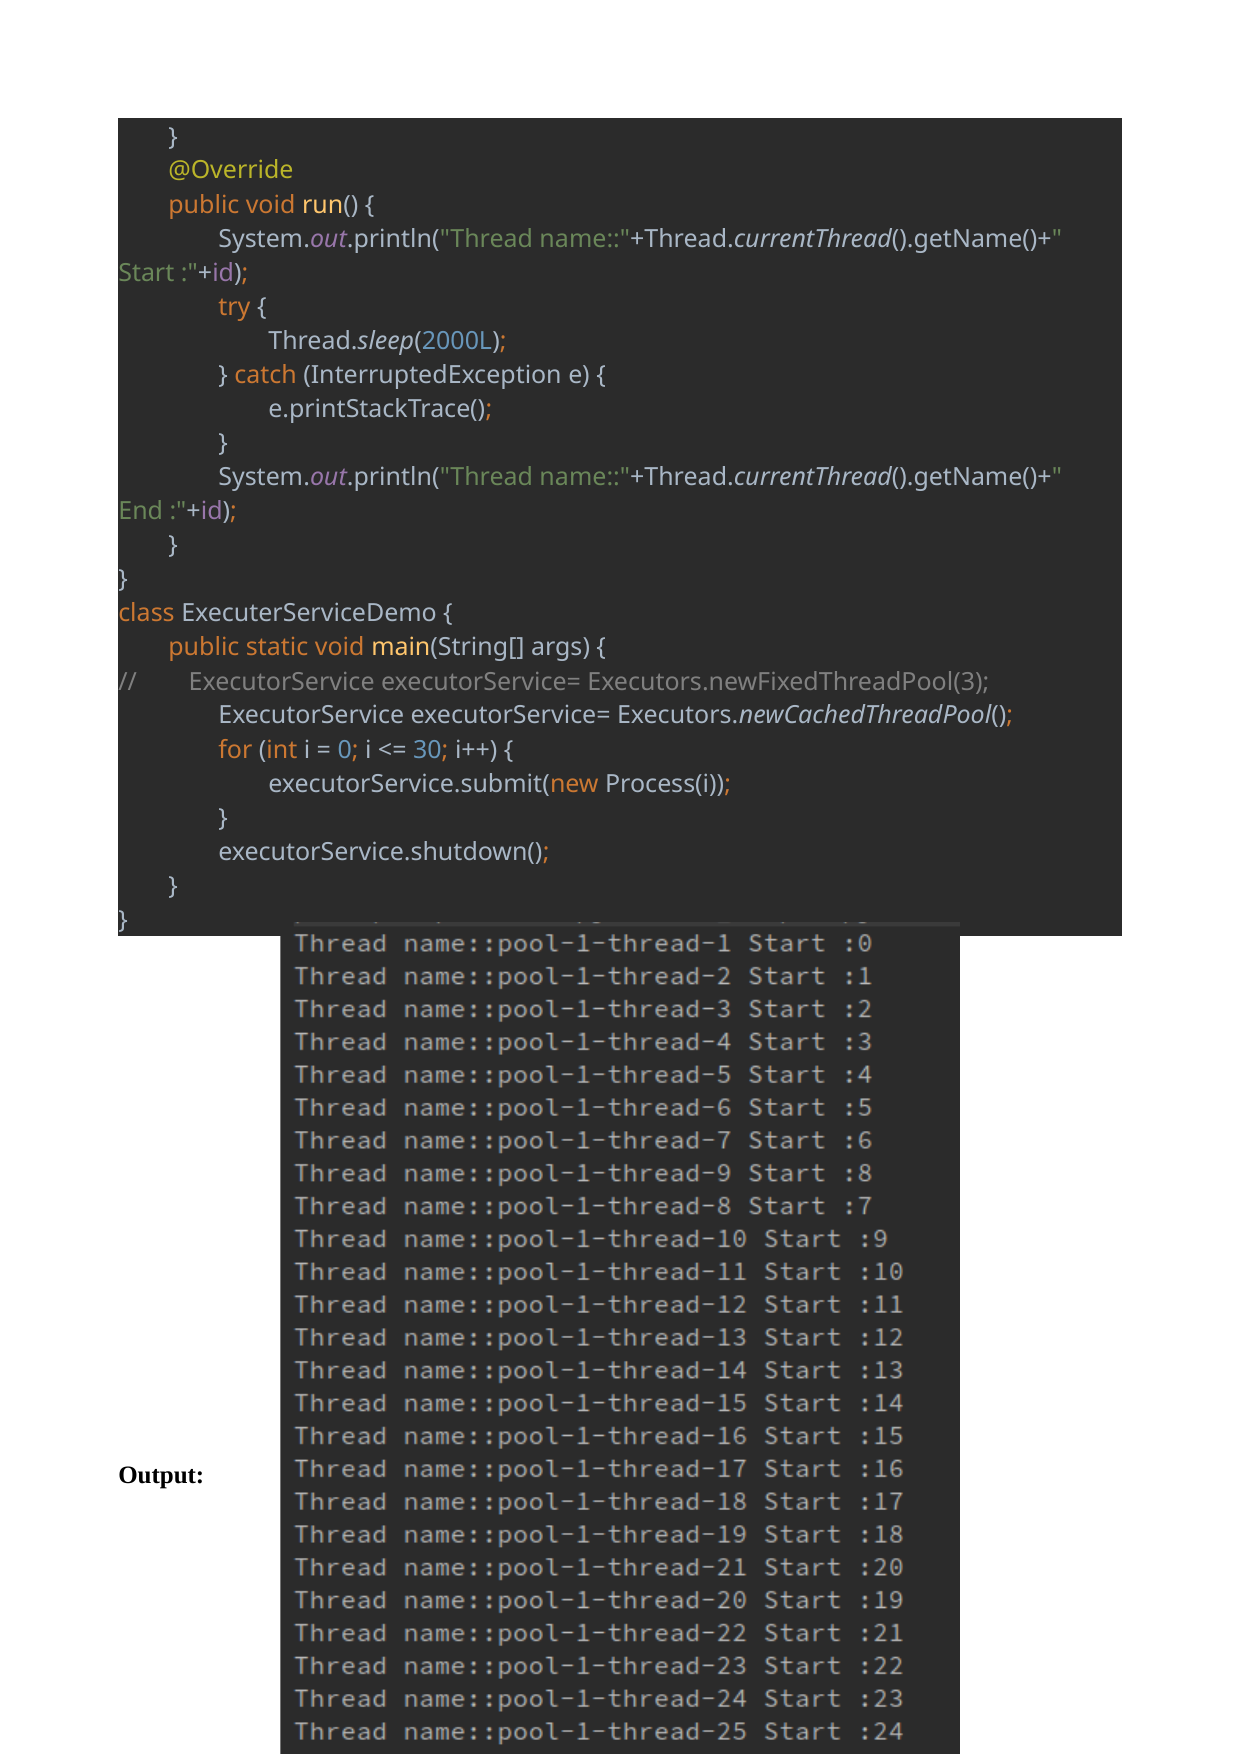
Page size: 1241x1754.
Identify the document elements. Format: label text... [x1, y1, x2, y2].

text try { [118, 288, 1122, 322]
text ExecutorService executorService= Executors.newCachedThreadPool(); [118, 697, 1122, 731]
text System.out.println("Thread name::"+Thread.currentThread().getName()+" End :"+id); [118, 459, 1122, 527]
text Output: [118, 1460, 280, 1489]
text } [118, 118, 1122, 152]
text executorService.submit(new Process(i)); [118, 765, 1122, 799]
text Thread.sleep(2000L); [118, 322, 1122, 357]
text @Override [118, 152, 1122, 186]
text [960, 1460, 1122, 1489]
text e.printStackTrace(); [118, 391, 1122, 425]
text } [118, 867, 1122, 902]
text class ExecuterServiceDemo { [118, 595, 1122, 629]
text public static void main(String[] args) { [118, 629, 1122, 663]
text System.out.println("Thread name::"+Thread.currentThread().getName()+" Start :"+id); [118, 220, 1122, 288]
text } [118, 799, 1122, 833]
text } [118, 425, 1122, 459]
text } [118, 527, 1122, 561]
text // ExecutorService executorService= Executors.newFixedThreadPool(3); [118, 663, 1122, 697]
text } [118, 561, 1122, 595]
picture [280, 922, 960, 1754]
text for (int i = 0; i <= 30; i++) { [118, 731, 1122, 765]
text executorService.shutdown(); [118, 833, 1122, 867]
text } [118, 902, 1122, 936]
text public void run() { [118, 186, 1122, 220]
text } catch (InterruptedException e) { [118, 357, 1122, 391]
